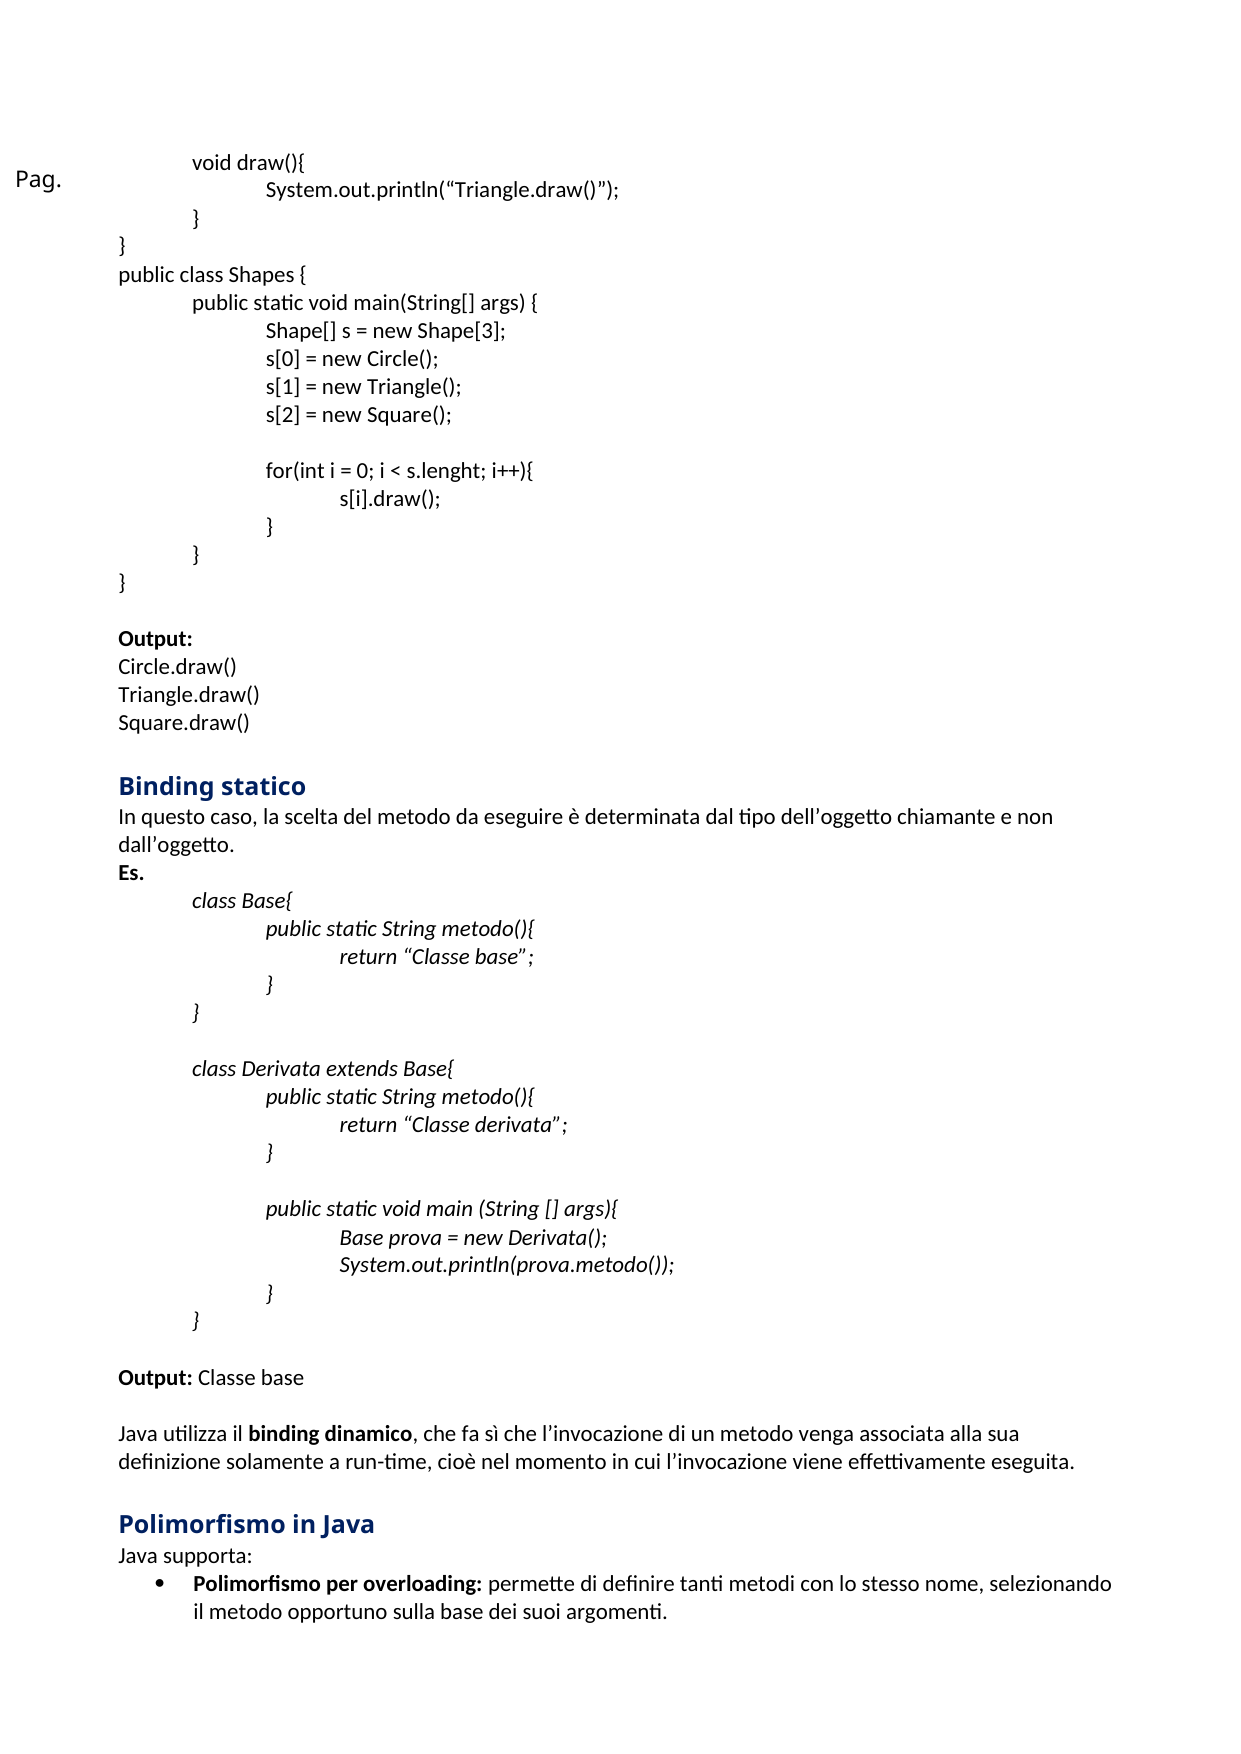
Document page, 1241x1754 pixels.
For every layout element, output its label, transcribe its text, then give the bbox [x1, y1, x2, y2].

text } [118, 232, 1122, 260]
subtitle Binding statico [118, 768, 1122, 802]
text In questo caso, la scelta del metodo da eseguire è determinata dal tipo dell’oggetto chiamante e non dall’oggetto. [118, 802, 1122, 858]
text Java supporta: [118, 1541, 1122, 1569]
text Shape[] s = new Shape[3]; [192, 316, 1122, 344]
text } [118, 540, 1122, 568]
text for(int i = 0; i < s.lenght; i++){ [192, 456, 1122, 484]
text System.out.println(prova.metodo()); [118, 1251, 1122, 1279]
text System.out.println(“Triangle.draw()”); [118, 176, 1122, 204]
subtitle Polimorfismo in Java [118, 1507, 1122, 1541]
text return “Classe derivata”; [118, 1111, 1122, 1138]
text } [118, 1307, 1122, 1335]
text void draw(){ [118, 148, 1122, 176]
text Square.draw() [118, 708, 1122, 736]
list Polimorfismo per overloading: permette di definire tanti metodi con lo stesso nome, selezionando il metodo opportuno sulla base dei suoi argomenti. [156, 1569, 1122, 1625]
text public class Shapes { [118, 260, 1122, 288]
text Output: [118, 624, 1122, 652]
text Base prova = new Derivata(); [118, 1223, 1122, 1251]
text return “Classe base”; [118, 942, 1122, 970]
text s[1] = new Triangle(); [192, 372, 1122, 400]
text } [118, 1279, 1122, 1307]
text s[0] = new Circle(); [192, 344, 1122, 372]
text public static String metodo(){ [118, 1082, 1122, 1111]
text } [118, 970, 1122, 998]
text } [192, 512, 1122, 540]
text public static void main(String[] args) { [118, 288, 1122, 316]
text Java utilizza il binding dinamico, che fa sì che l’invocazione di un metodo venga associata alla sua definizione solamente a run-time, cioè nel momento in cui l’invocazione viene effettivamente eseguita. [118, 1419, 1122, 1475]
text Es. [118, 858, 1122, 886]
text public static String metodo(){ [118, 914, 1122, 942]
text } [118, 998, 1122, 1026]
text class Derivata extends Base{ [118, 1054, 1122, 1082]
text class Base{ [118, 886, 1122, 914]
text s[2] = new Square(); [192, 400, 1122, 428]
text Circle.draw() [118, 652, 1122, 680]
text public static void main (String [] args){ [118, 1194, 1122, 1223]
text Triangle.draw() [118, 680, 1122, 708]
text } [118, 204, 1122, 232]
text Output: Classe base [118, 1363, 1122, 1391]
text s[i].draw(); [192, 484, 1122, 512]
text } [118, 1138, 1122, 1167]
text } [118, 568, 1122, 596]
